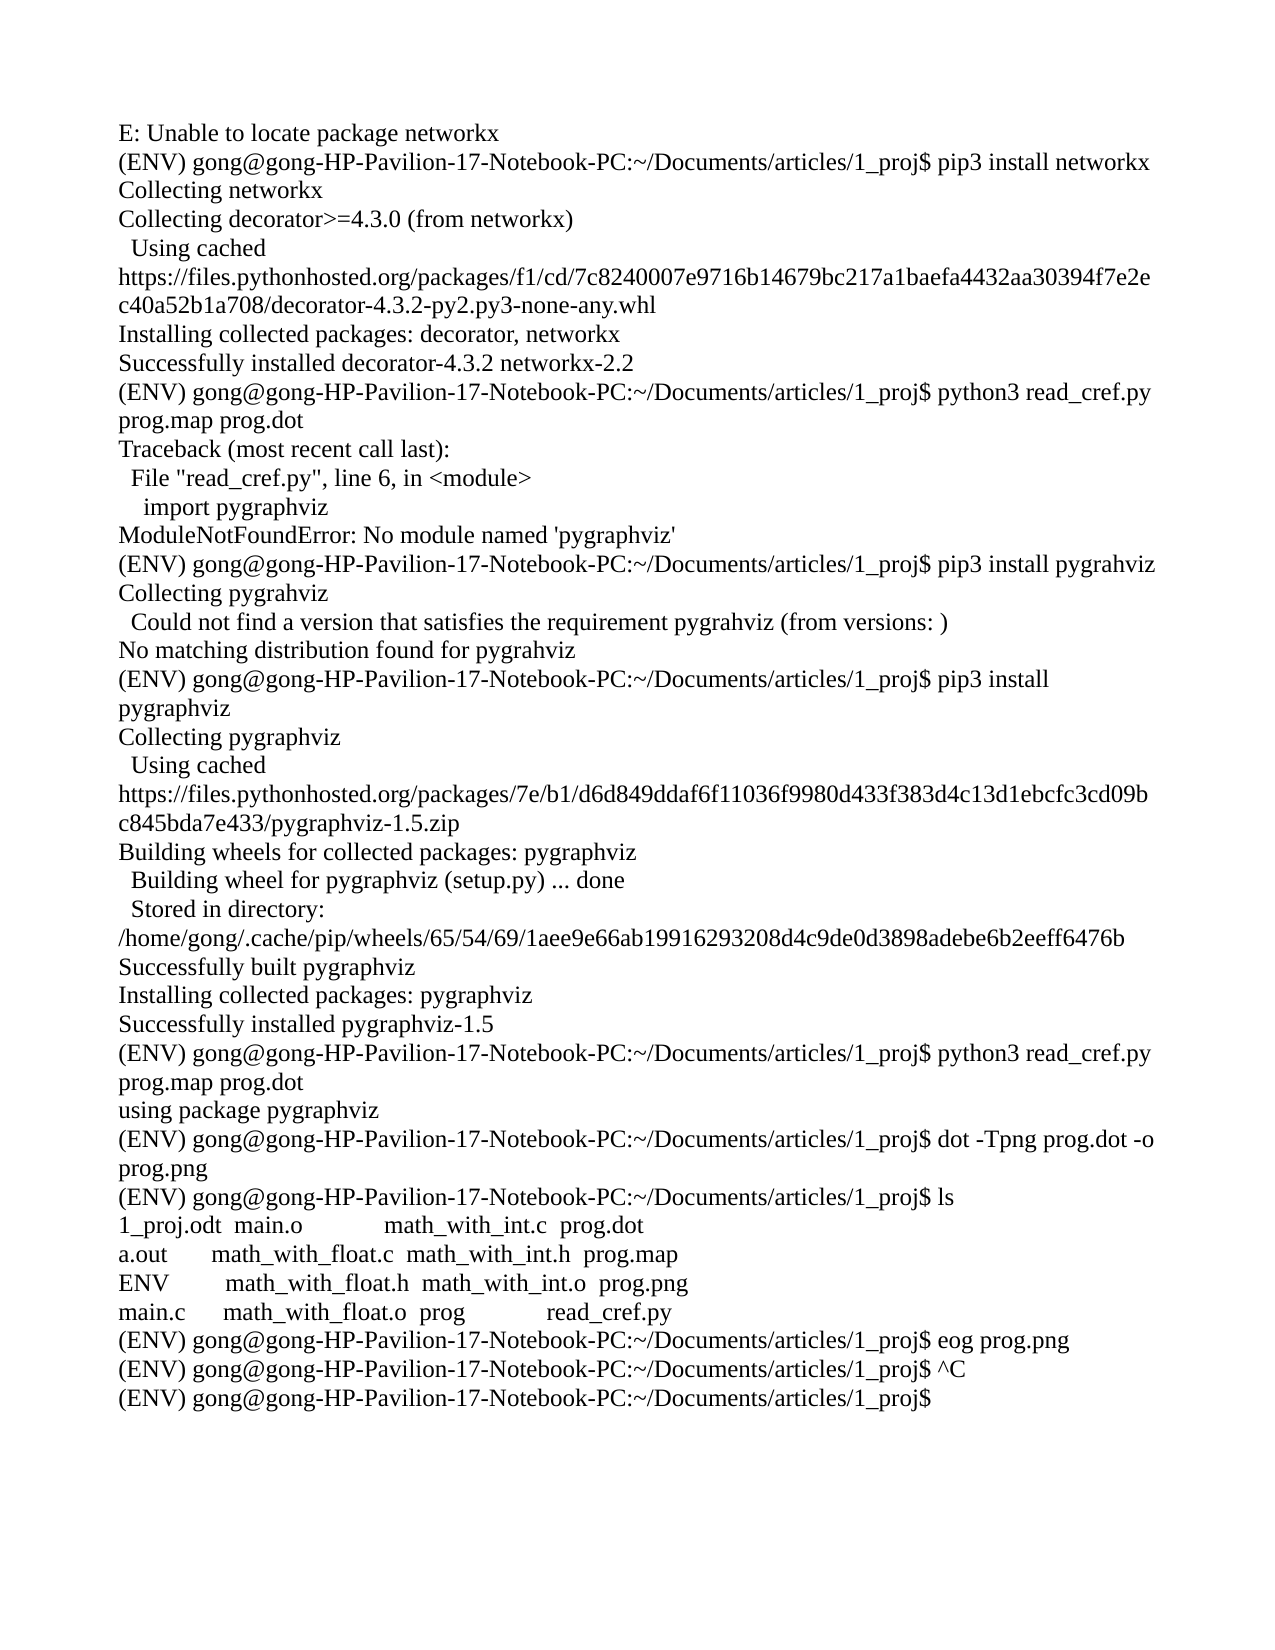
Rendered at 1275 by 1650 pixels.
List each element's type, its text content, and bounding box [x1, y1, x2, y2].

text No matching distribution found for pygrahviz [118, 636, 1157, 664]
text (ENV) gong@gong-HP-Pavilion-17-Notebook-PC:~/Documents/articles/1_proj$ pip3 install networkx [118, 147, 1157, 176]
text (ENV) gong@gong-HP-Pavilion-17-Notebook-PC:~/Documents/articles/1_proj$ eog prog.png [118, 1326, 1157, 1354]
text Could not find a version that satisfies the requirement pygrahviz (from versions: ) [118, 607, 1157, 636]
text (ENV) gong@gong-HP-Pavilion-17-Notebook-PC:~/Documents/articles/1_proj$ ls [118, 1182, 1157, 1211]
text Collecting decorator>=4.3.0 (from networkx) [118, 204, 1157, 233]
text Collecting networkx [118, 176, 1157, 204]
text Building wheels for collected packages: pygraphviz [118, 837, 1157, 866]
text (ENV) gong@gong-HP-Pavilion-17-Notebook-PC:~/Documents/articles/1_proj$ pip3 install pygrahviz [118, 549, 1157, 578]
text Building wheel for pygraphviz (setup.py) ... done [118, 866, 1157, 894]
text import pygraphviz [118, 492, 1157, 521]
text 1_proj.odt main.o math_with_int.c prog.dot [118, 1211, 1157, 1239]
text Using cached https://files.pythonhosted.org/packages/f1/cd/7c8240007e9716b14679bc217a1baefa4432aa30394f7e2ec40a52b1a708/decorator-4.3.2-py2.py3-none-any.whl [118, 233, 1157, 319]
text Collecting pygrahviz [118, 578, 1157, 607]
text Traceback (most recent call last): [118, 434, 1157, 463]
text a.out math_with_float.c math_with_int.h prog.map [118, 1239, 1157, 1268]
text ModuleNotFoundError: No module named 'pygraphviz' [118, 521, 1157, 549]
text (ENV) gong@gong-HP-Pavilion-17-Notebook-PC:~/Documents/articles/1_proj$ python3 read_cref.py prog.map prog.dot [118, 1038, 1157, 1096]
text E: Unable to locate package networkx [118, 118, 1157, 147]
text Stored in directory: /home/gong/.cache/pip/wheels/65/54/69/1aee9e66ab19916293208d4c9de0d3898adebe6b2eeff6476b [118, 894, 1157, 952]
text Successfully installed pygraphviz-1.5 [118, 1009, 1157, 1038]
text Installing collected packages: decorator, networkx [118, 319, 1157, 348]
text (ENV) gong@gong-HP-Pavilion-17-Notebook-PC:~/Documents/articles/1_proj$ ^C [118, 1354, 1157, 1383]
text Collecting pygraphviz [118, 722, 1157, 751]
text Using cached https://files.pythonhosted.org/packages/7e/b1/d6d849ddaf6f11036f9980d433f383d4c13d1ebcfc3cd09bc845bda7e433/pygraphviz-1.5.zip [118, 751, 1157, 837]
text Successfully built pygraphviz [118, 952, 1157, 981]
text Successfully installed decorator-4.3.2 networkx-2.2 [118, 348, 1157, 377]
text Installing collected packages: pygraphviz [118, 981, 1157, 1009]
text ENV math_with_float.h math_with_int.o prog.png [118, 1268, 1157, 1297]
text (ENV) gong@gong-HP-Pavilion-17-Notebook-PC:~/Documents/articles/1_proj$ python3 read_cref.py prog.map prog.dot [118, 377, 1157, 434]
text (ENV) gong@gong-HP-Pavilion-17-Notebook-PC:~/Documents/articles/1_proj$ pip3 install pygraphviz [118, 664, 1157, 722]
text using package pygraphviz [118, 1096, 1157, 1124]
text File "read_cref.py", line 6, in <module> [118, 463, 1157, 492]
text main.c math_with_float.o prog read_cref.py [118, 1297, 1157, 1326]
text (ENV) gong@gong-HP-Pavilion-17-Notebook-PC:~/Documents/articles/1_proj$ [118, 1383, 1157, 1412]
text (ENV) gong@gong-HP-Pavilion-17-Notebook-PC:~/Documents/articles/1_proj$ dot -Tpng prog.dot -o prog.png [118, 1124, 1157, 1182]
